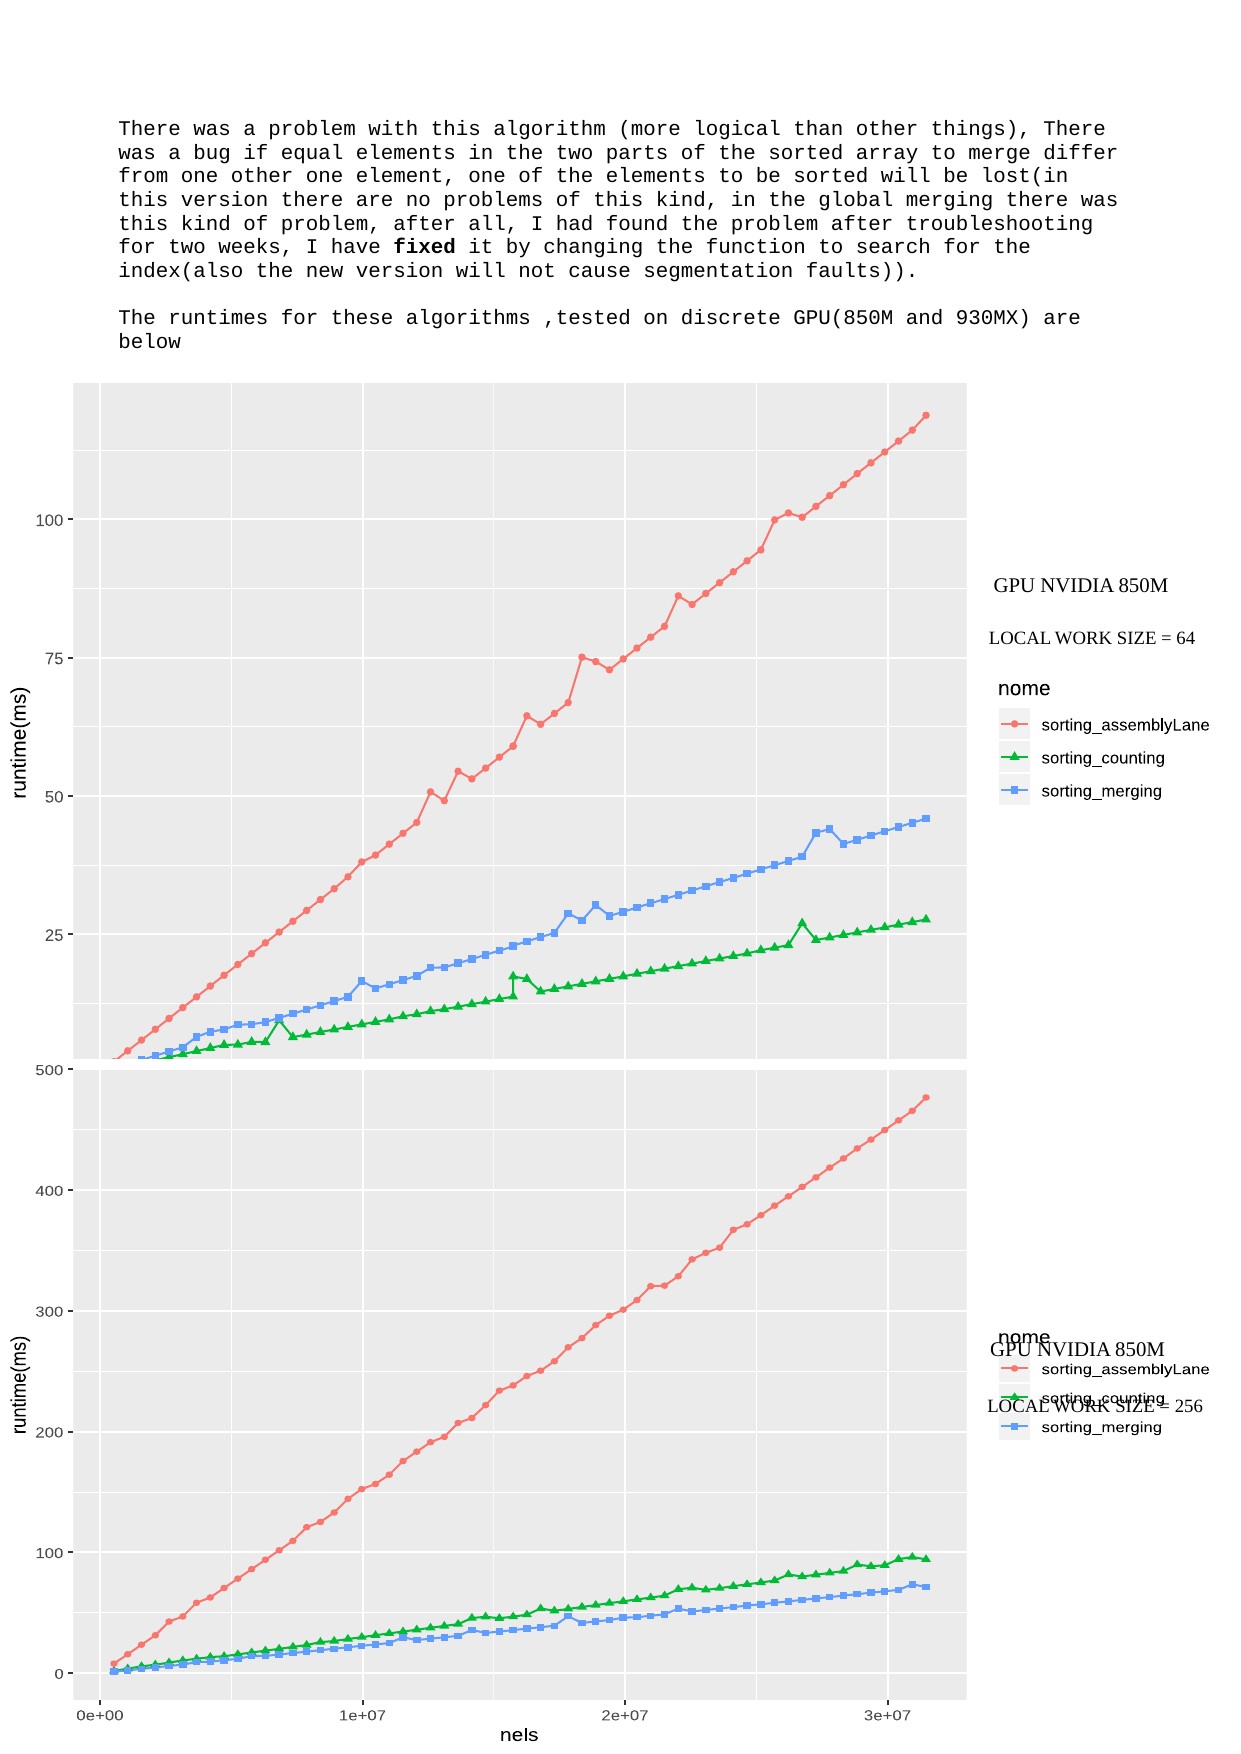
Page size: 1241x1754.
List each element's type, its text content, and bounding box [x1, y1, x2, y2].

text There was a problem with this algorithm (more logical than other things), There was a bug if equal elements in the two parts of the sorted array to merge differ from one other one element, one of the elements to be sorted will be lost(in this version there are no problems of this kind, in the global merging there was this kind of problem, after all, I had found the problem after troubleshooting for two weeks, I have fixed it by changing the function to search for the index(also the new version will not cause segmentation faults)). [118, 118, 1122, 284]
text The runtimes for these algorithms ,tested on discrete GPU(850M and 930MX) are below [118, 307, 1122, 354]
